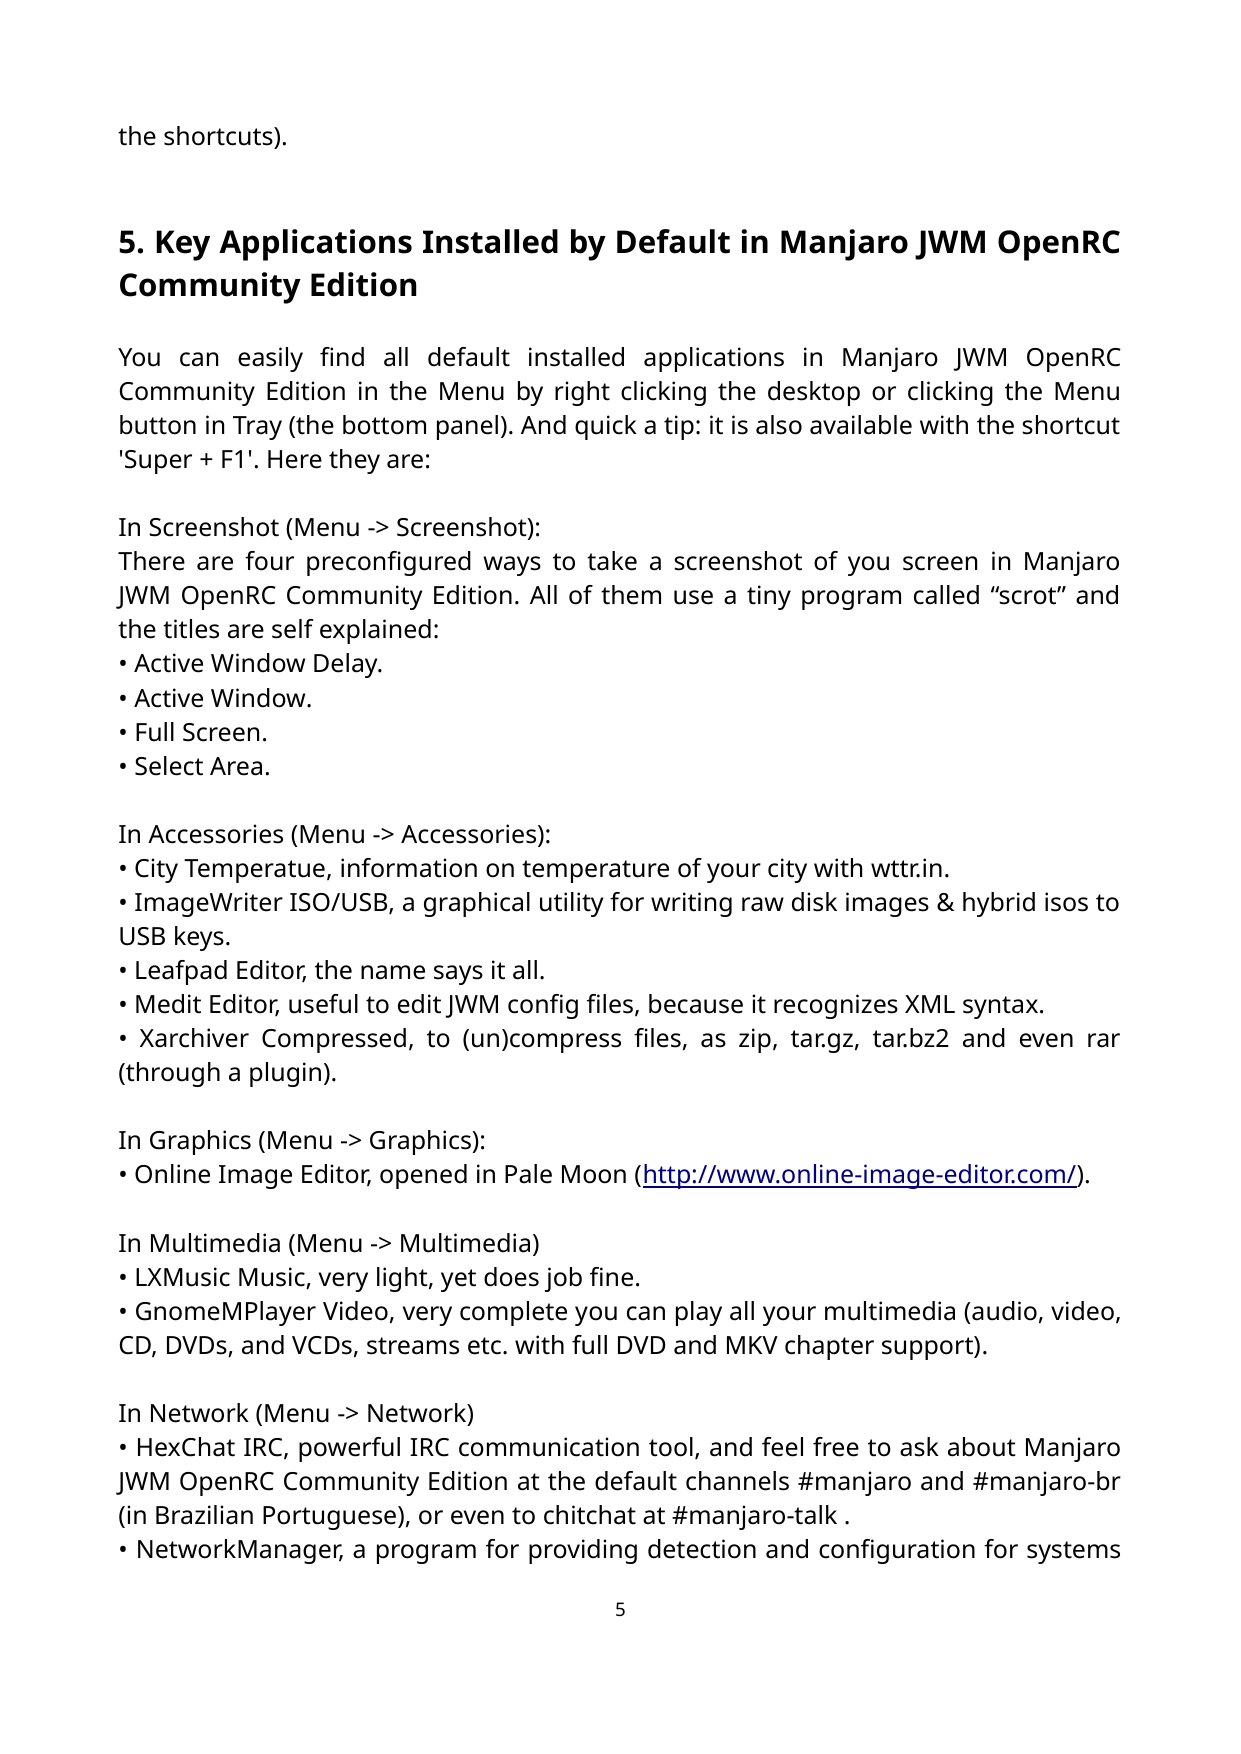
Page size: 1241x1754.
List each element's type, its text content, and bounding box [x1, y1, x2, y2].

text You can easily find all default installed applications in Manjaro JWM OpenRC Community Edition in the Menu by right clicking the desktop or clicking the Menu button in Tray (the bottom panel). And quick a tip: it is also available with the shortcut 'Super + F1'. Here they are: [118, 339, 1122, 476]
text In Multimedia (Menu -> Multimedia) [118, 1225, 1122, 1259]
text In Graphics (Menu -> Graphics): [118, 1123, 1122, 1157]
text • Medit Editor, useful to edit JWM config files, because it recognizes XML syntax. [118, 987, 1122, 1021]
text • NetworkManager, a program for providing detection and configuration for systems [118, 1532, 1122, 1566]
text • GnomeMPlayer Video, very complete you can play all your multimedia (audio, video, CD, DVDs, and VCDs, streams etc. with full DVD and MKV chapter support). [118, 1293, 1122, 1361]
text In Screenshot (Menu -> Screenshot): [118, 510, 1122, 544]
text • HexChat IRC, powerful IRC communication tool, and feel free to ask about Manjaro JWM OpenRC Community Edition at the default channels #manjaro and #manjaro-br (in Brazilian Portuguese), or even to chitchat at #manjaro-talk . [118, 1429, 1122, 1532]
text • LXMusic Music, very light, yet does job fine. [118, 1259, 1122, 1293]
text • Online Image Editor, opened in Pale Moon (http://www.online-image-editor.com/). [118, 1157, 1122, 1191]
text • Leafpad Editor, the name says it all. [118, 953, 1122, 987]
text There are four preconfigured ways to take a screenshot of you screen in Manjaro JWM OpenRC Community Edition. All of them use a tiny program called “scrot” and the titles are self explained: [118, 544, 1122, 646]
text • Active Window Delay. [118, 646, 1122, 680]
text • Active Window. [118, 680, 1122, 714]
text • Xarchiver Compressed, to (un)compress files, as zip, tar.gz, tar.bz2 and even rar (through a plugin). [118, 1021, 1122, 1089]
text In Network (Menu -> Network) [118, 1396, 1122, 1429]
text • Full Screen. [118, 714, 1122, 748]
text • Select Area. [118, 748, 1122, 782]
text 5. Key Applications Installed by Default in Manjaro JWM OpenRC Community Edition [118, 220, 1122, 306]
text • ImageWriter ISO/USB, a graphical utility for writing raw disk images & hybrid isos to USB keys. [118, 884, 1122, 953]
text the shortcuts). [118, 118, 1122, 152]
text • City Temperatue, information on temperature of your city with wttr.in. [118, 851, 1122, 884]
text In Accessories (Menu -> Accessories): [118, 816, 1122, 851]
